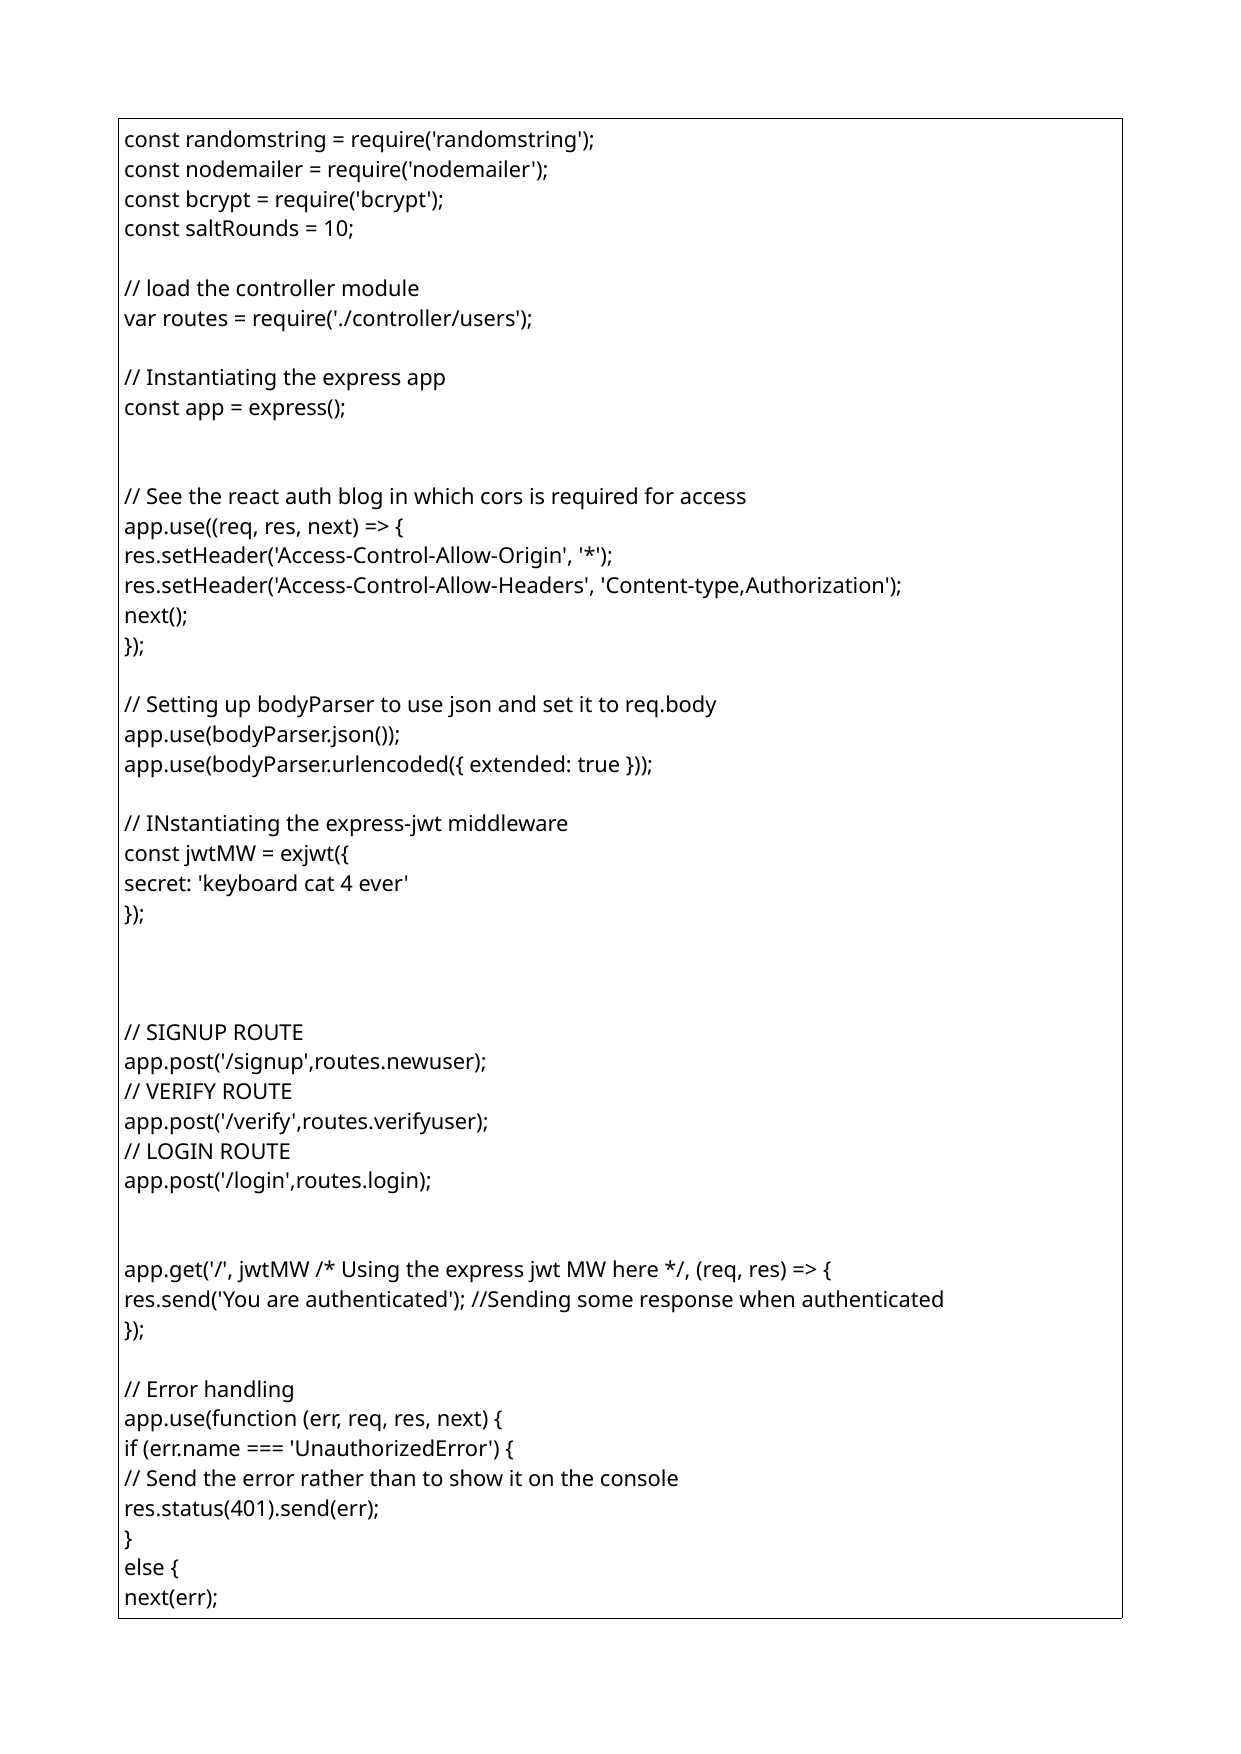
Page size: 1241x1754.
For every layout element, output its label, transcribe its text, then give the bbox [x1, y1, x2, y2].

table_header const randomstring = require('randomstring'); const nodemailer = require('nodemailer'); const bcrypt = require('bcrypt'); const saltRounds = 10; // load the controller module var routes = require('./controller/users'); // Instantiating the express app const app = express(); // See the react auth blog in which cors is required for access app.use((req, res, next) => { res.setHeader('Access-Control-Allow-Origin', '*'); res.setHeader('Access-Control-Allow-Headers', 'Content-type,Authorization'); next(); }); // Setting up bodyParser to use json and set it to req.body app.use(bodyParser.json()); app.use(bodyParser.urlencoded({ extended: true })); // INstantiating the express-jwt middleware const jwtMW = exjwt({ secret: 'keyboard cat 4 ever' }); // SIGNUP ROUTE app.post('/signup',routes.newuser); // VERIFY ROUTE app.post('/verify',routes.verifyuser); // LOGIN ROUTE app.post('/login',routes.login); app.get('/', jwtMW /* Using the express jwt MW here */, (req, res) => { res.send('You are authenticated'); //Sending some response when authenticated }); // Error handling app.use(function (err, req, res, next) { if (err.name === 'UnauthorizedError') { // Send the error rather than to show it on the console res.status(401).send(err); } else { next(err); [119, 119, 1122, 1618]
